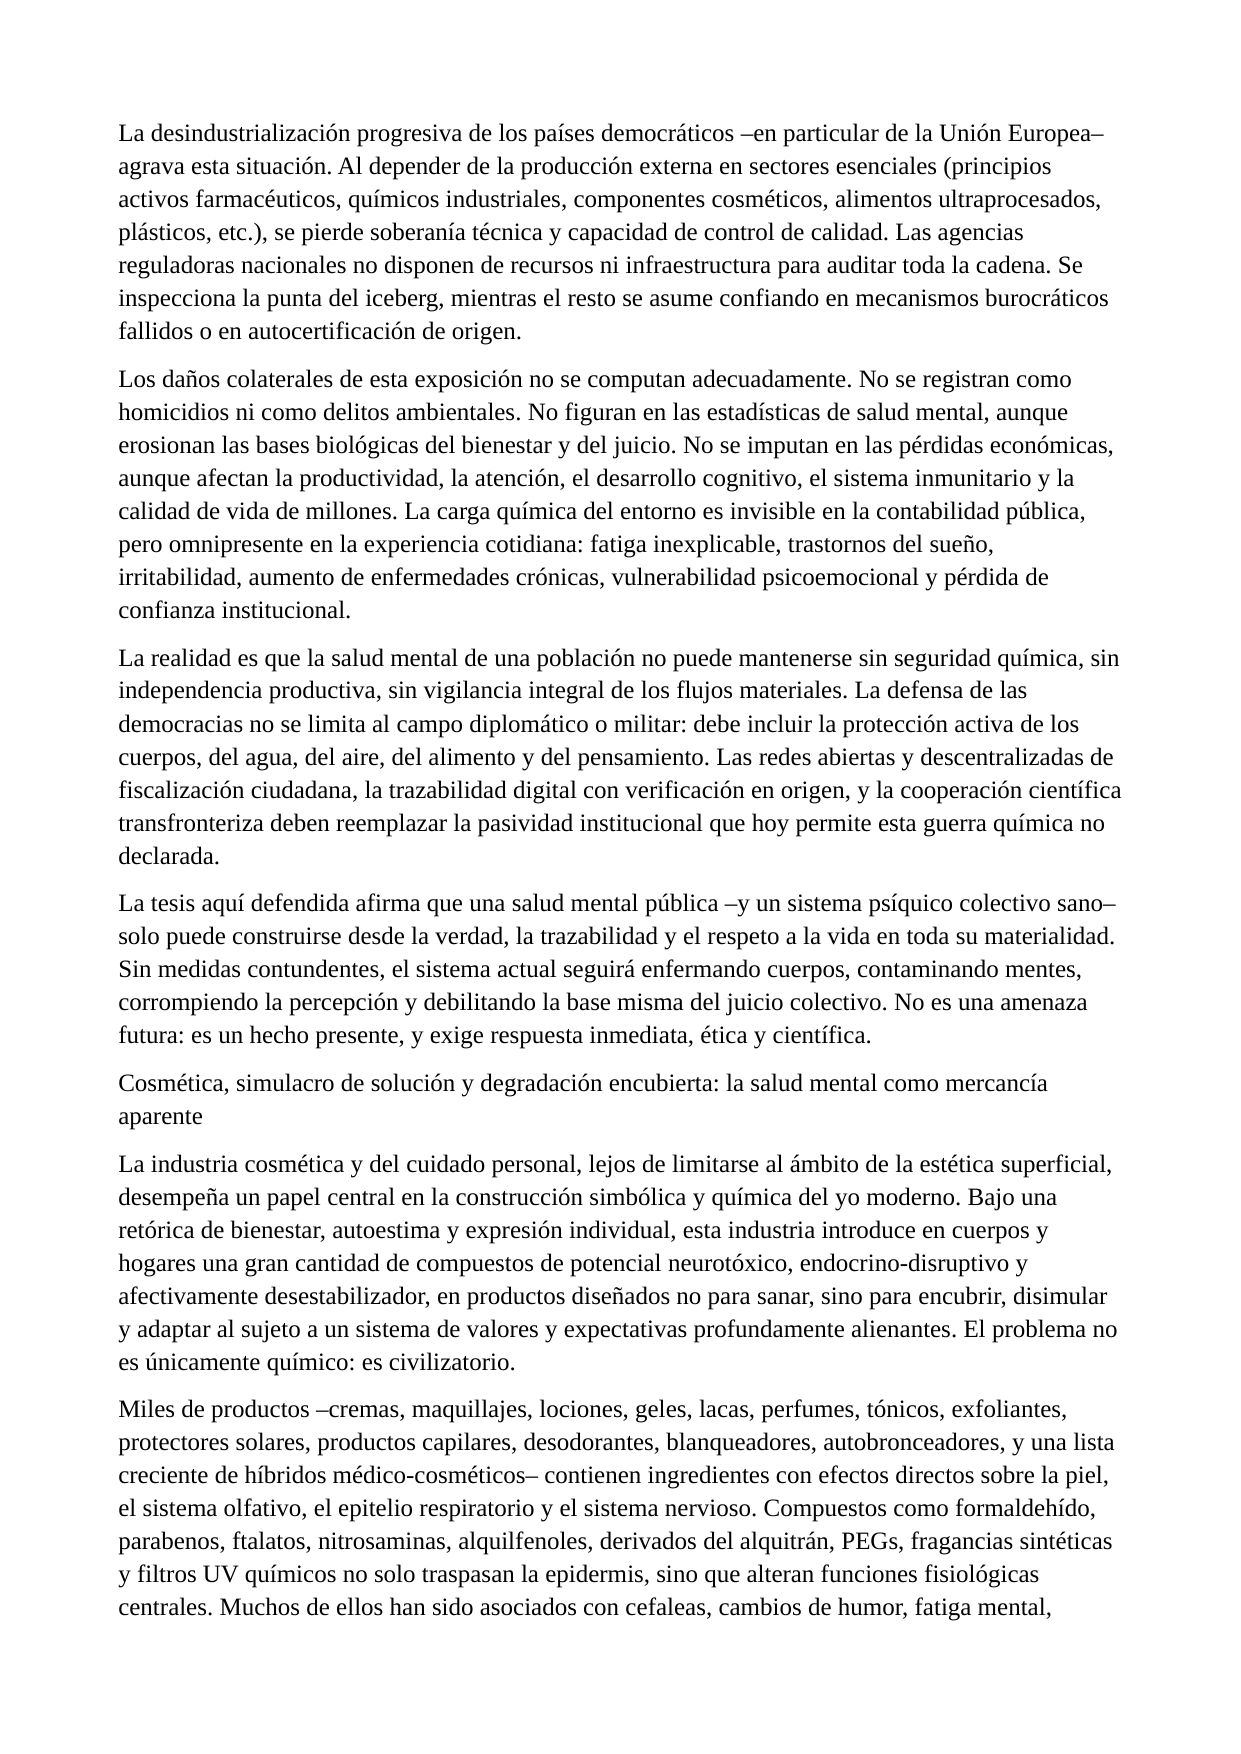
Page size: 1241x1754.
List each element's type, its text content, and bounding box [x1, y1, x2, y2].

text La desindustrialización progresiva de los países democráticos –en particular de la Unión Europea– agrava esta situación. Al depender de la producción externa en sectores esenciales (principios activos farmacéuticos, químicos industriales, componentes cosméticos, alimentos ultraprocesados, plásticos, etc.), se pierde soberanía técnica y capacidad de control de calidad. Las agencias reguladoras nacionales no disponen de recursos ni infraestructura para auditar toda la cadena. Se inspecciona la punta del iceberg, mientras el resto se asume confiando en mecanismos burocráticos fallidos o en autocertificación de origen. [118, 118, 1122, 345]
text La industria cosmética y del cuidado personal, lejos de limitarse al ámbito de la estética superficial, desempeña un papel central en la construcción simbólica y química del yo moderno. Bajo una retórica de bienestar, autoestima y expresión individual, esta industria introduce en cuerpos y hogares una gran cantidad de compuestos de potencial neurotóxico, endocrino-disruptivo y afectivamente desestabilizador, en productos diseñados no para sanar, sino para encubrir, disimular y adaptar al sujeto a un sistema de valores y expectativas profundamente alienantes. El problema no es únicamente químico: es civilizatorio. [118, 1149, 1122, 1376]
text Cosmética, simulacro de solución y degradación encubierta: la salud mental como mercancía aparente [118, 1068, 1122, 1130]
text La realidad es que la salud mental de una población no puede mantenerse sin seguridad química, sin independencia productiva, sin vigilancia integral de los flujos materiales. La defensa de las democracias no se limita al campo diplomático o militar: debe incluir la protección activa de los cuerpos, del agua, del aire, del alimento y del pensamiento. Las redes abiertas y descentralizadas de fiscalización ciudadana, la trazabilidad digital con verificación en origen, y la cooperación científica transfronteriza deben reemplazar la pasividad institucional que hoy permite esta guerra química no declarada. [118, 643, 1122, 869]
text Miles de productos –cremas, maquillajes, lociones, geles, lacas, perfumes, tónicos, exfoliantes, protectores solares, productos capilares, desodorantes, blanqueadores, autobronceadores, y una lista creciente de híbridos médico-cosméticos– contienen ingredientes con efectos directos sobre la piel, el sistema olfativo, el epitelio respiratorio y el sistema nervioso. Compuestos como formaldehído, parabenos, ftalatos, nitrosaminas, alquilfenoles, derivados del alquitrán, PEGs, fragancias sintéticas y filtros UV químicos no solo traspasan la epidermis, sino que alteran funciones fisiológicas centrales. Muchos de ellos han sido asociados con cefaleas, cambios de humor, fatiga mental, [118, 1394, 1122, 1621]
text La tesis aquí defendida afirma que una salud mental pública –y un sistema psíquico colectivo sano– solo puede construirse desde la verdad, la trazabilidad y el respeto a la vida en toda su materialidad. Sin medidas contundentes, el sistema actual seguirá enfermando cuerpos, contaminando mentes, corrompiendo la percepción y debilitando la base misma del juicio colectivo. No es una amenaza futura: es un hecho presente, y exige respuesta inmediata, ética y científica. [118, 888, 1122, 1049]
text Los daños colaterales de esta exposición no se computan adecuadamente. No se registran como homicidios ni como delitos ambientales. No figuran en las estadísticas de salud mental, aunque erosionan las bases biológicas del bienestar y del juicio. No se imputan en las pérdidas económicas, aunque afectan la productividad, la atención, el desarrollo cognitivo, el sistema inmunitario y la calidad de vida de millones. La carga química del entorno es invisible en la contabilidad pública, pero omnipresente en la experiencia cotidiana: fatiga inexplicable, trastornos del sueño, irritabilidad, aumento de enfermedades crónicas, vulnerabilidad psicoemocional y pérdida de confianza institucional. [118, 364, 1122, 624]
